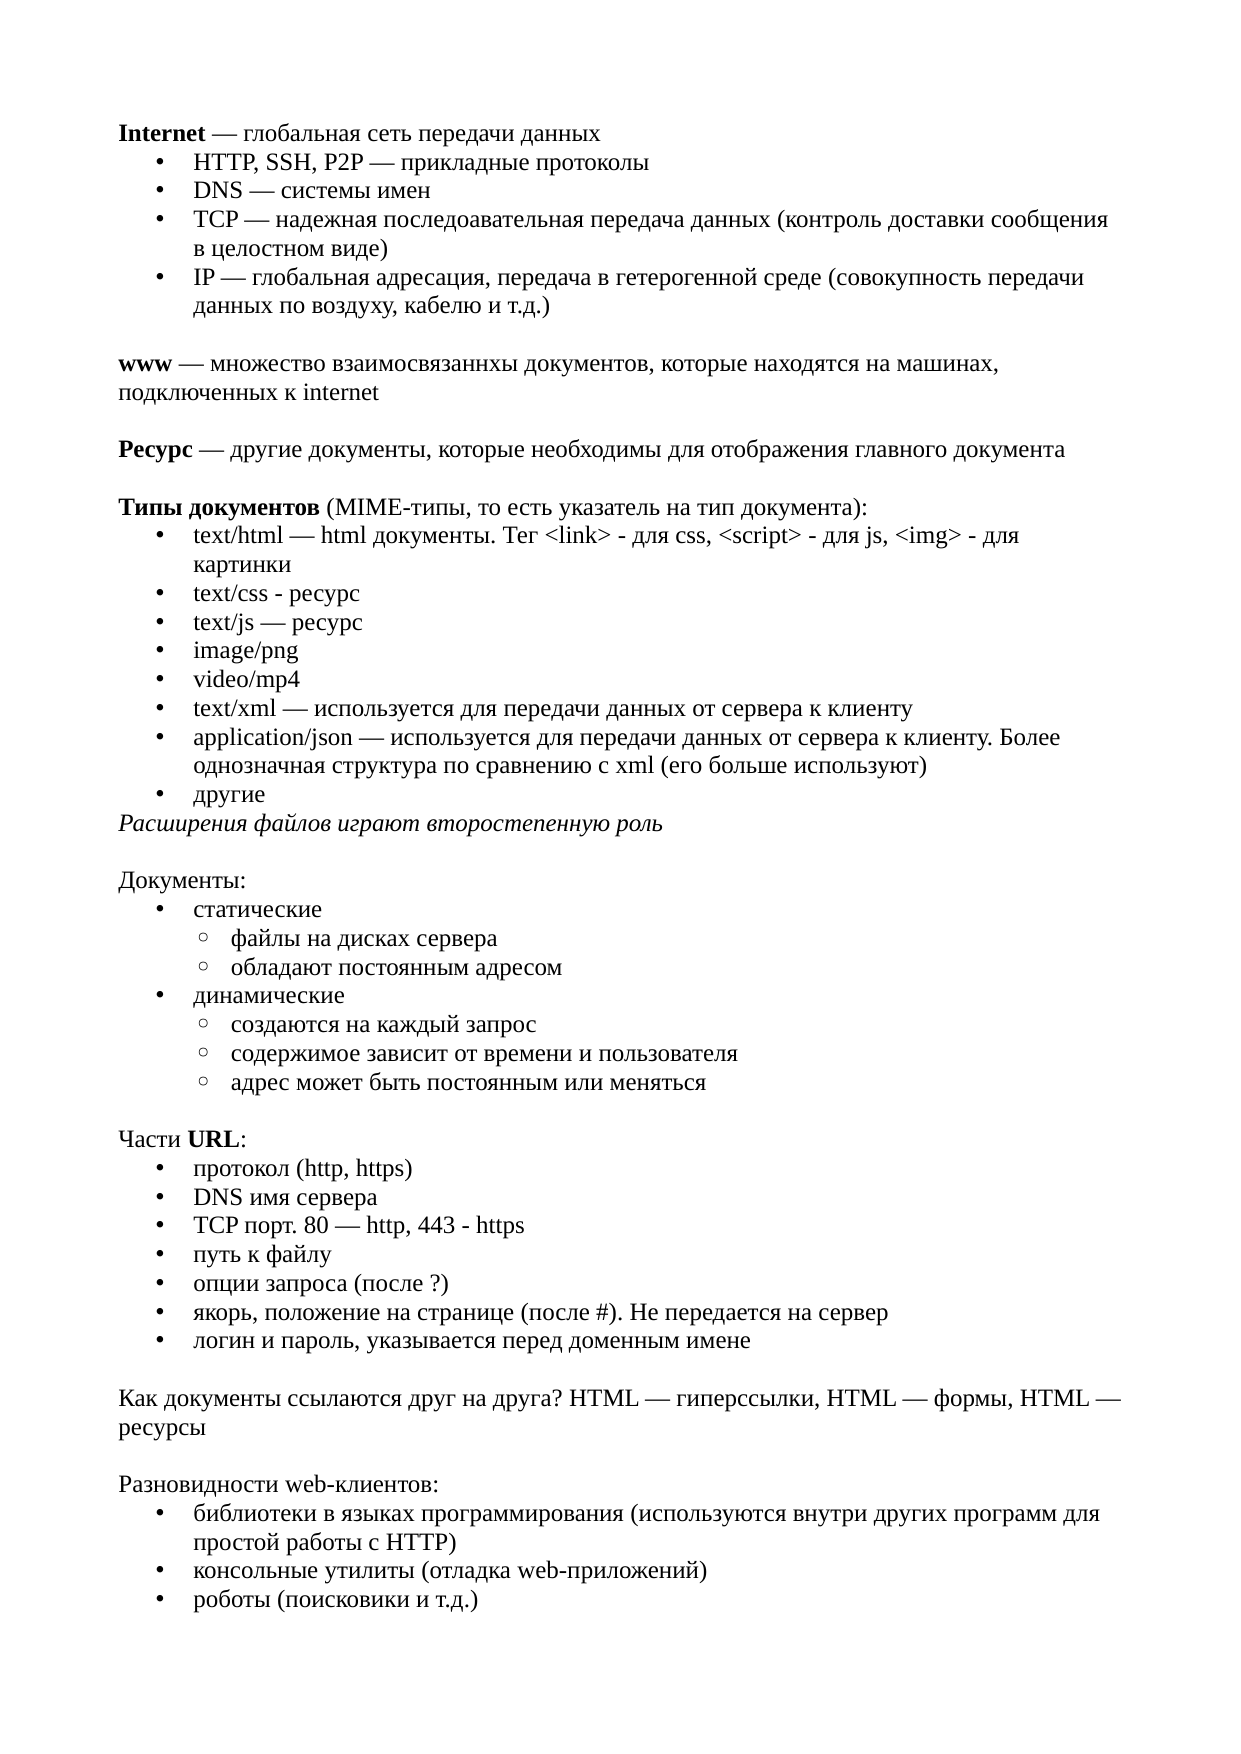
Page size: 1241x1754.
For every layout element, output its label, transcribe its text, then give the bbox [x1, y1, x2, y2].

text Ресурс — другие документы, которые необходимы для отображения главного документа [118, 434, 1122, 463]
list text/css - ресурс [156, 578, 1122, 607]
text Internet — глобальная сеть передачи данных [118, 118, 1122, 147]
text Расширения файлов играют второстепенную роль [118, 808, 1122, 837]
list HTTP, SSH, P2P — прикладные протоколы [156, 147, 1122, 176]
list создаются на каждый запрос [193, 1009, 1122, 1038]
list DNS имя сервера [156, 1182, 1122, 1211]
list video/mp4 [156, 664, 1122, 693]
text Разновидности web-клиентов: [118, 1469, 1122, 1498]
list application/json — используется для передачи данных от сервера к клиенту. Более однозначная структура по сравнению с xml (его больше используют) [156, 722, 1122, 779]
list логин и пароль, указывается перед доменным имене [156, 1326, 1122, 1354]
list роботы (поисковики и т.д.) [156, 1584, 1122, 1613]
list другие [156, 779, 1122, 808]
list статические [156, 894, 1122, 923]
list консольные утилиты (отладка web-приложений) [156, 1556, 1122, 1584]
text Типы документов (MIME-типы, то есть указатель на тип документа): [118, 492, 1122, 521]
list содержимое зависит от времени и пользователя [193, 1038, 1122, 1067]
list text/xml — используется для передачи данных от сервера к клиенту [156, 693, 1122, 722]
list файлы на дисках сервера [193, 923, 1122, 952]
list библиотеки в языках программирования (используются внутри других программ для простой работы с HTTP) [156, 1498, 1122, 1556]
list text/js — ресурс [156, 607, 1122, 636]
list опции запроса (после ?) [156, 1268, 1122, 1297]
list обладают постоянным адресом [193, 952, 1122, 981]
text Документы: [118, 866, 1122, 894]
text Части URL: [118, 1124, 1122, 1153]
list динамические [156, 981, 1122, 1009]
list TCP — надежная последоавательная передача данных (контроль доставки сообщения в целостном виде) [156, 204, 1122, 262]
list image/png [156, 636, 1122, 664]
list DNS — системы имен [156, 176, 1122, 204]
list адрес может быть постоянным или меняться [193, 1067, 1122, 1096]
list TCP порт. 80 — http, 443 - https [156, 1211, 1122, 1239]
list путь к файлу [156, 1239, 1122, 1268]
list якорь, положение на странице (после #). Не передается на сервер [156, 1297, 1122, 1326]
list text/html — html документы. Тег <link> - для css, <script> - для js, <img> - для картинки [156, 521, 1122, 578]
list протокол (http, https) [156, 1153, 1122, 1182]
text www — множество взаимосвязаннхы документов, которые находятся на машинах, подключенных к internet [118, 348, 1122, 406]
list IP — глобальная адресация, передача в гетерогенной среде (совокупность передачи данных по воздуху, кабелю и т.д.) [156, 262, 1122, 319]
text Как документы ссылаются друг на друга? HTML — гиперссылки, HTML — формы, HTML — ресурсы [118, 1383, 1122, 1441]
